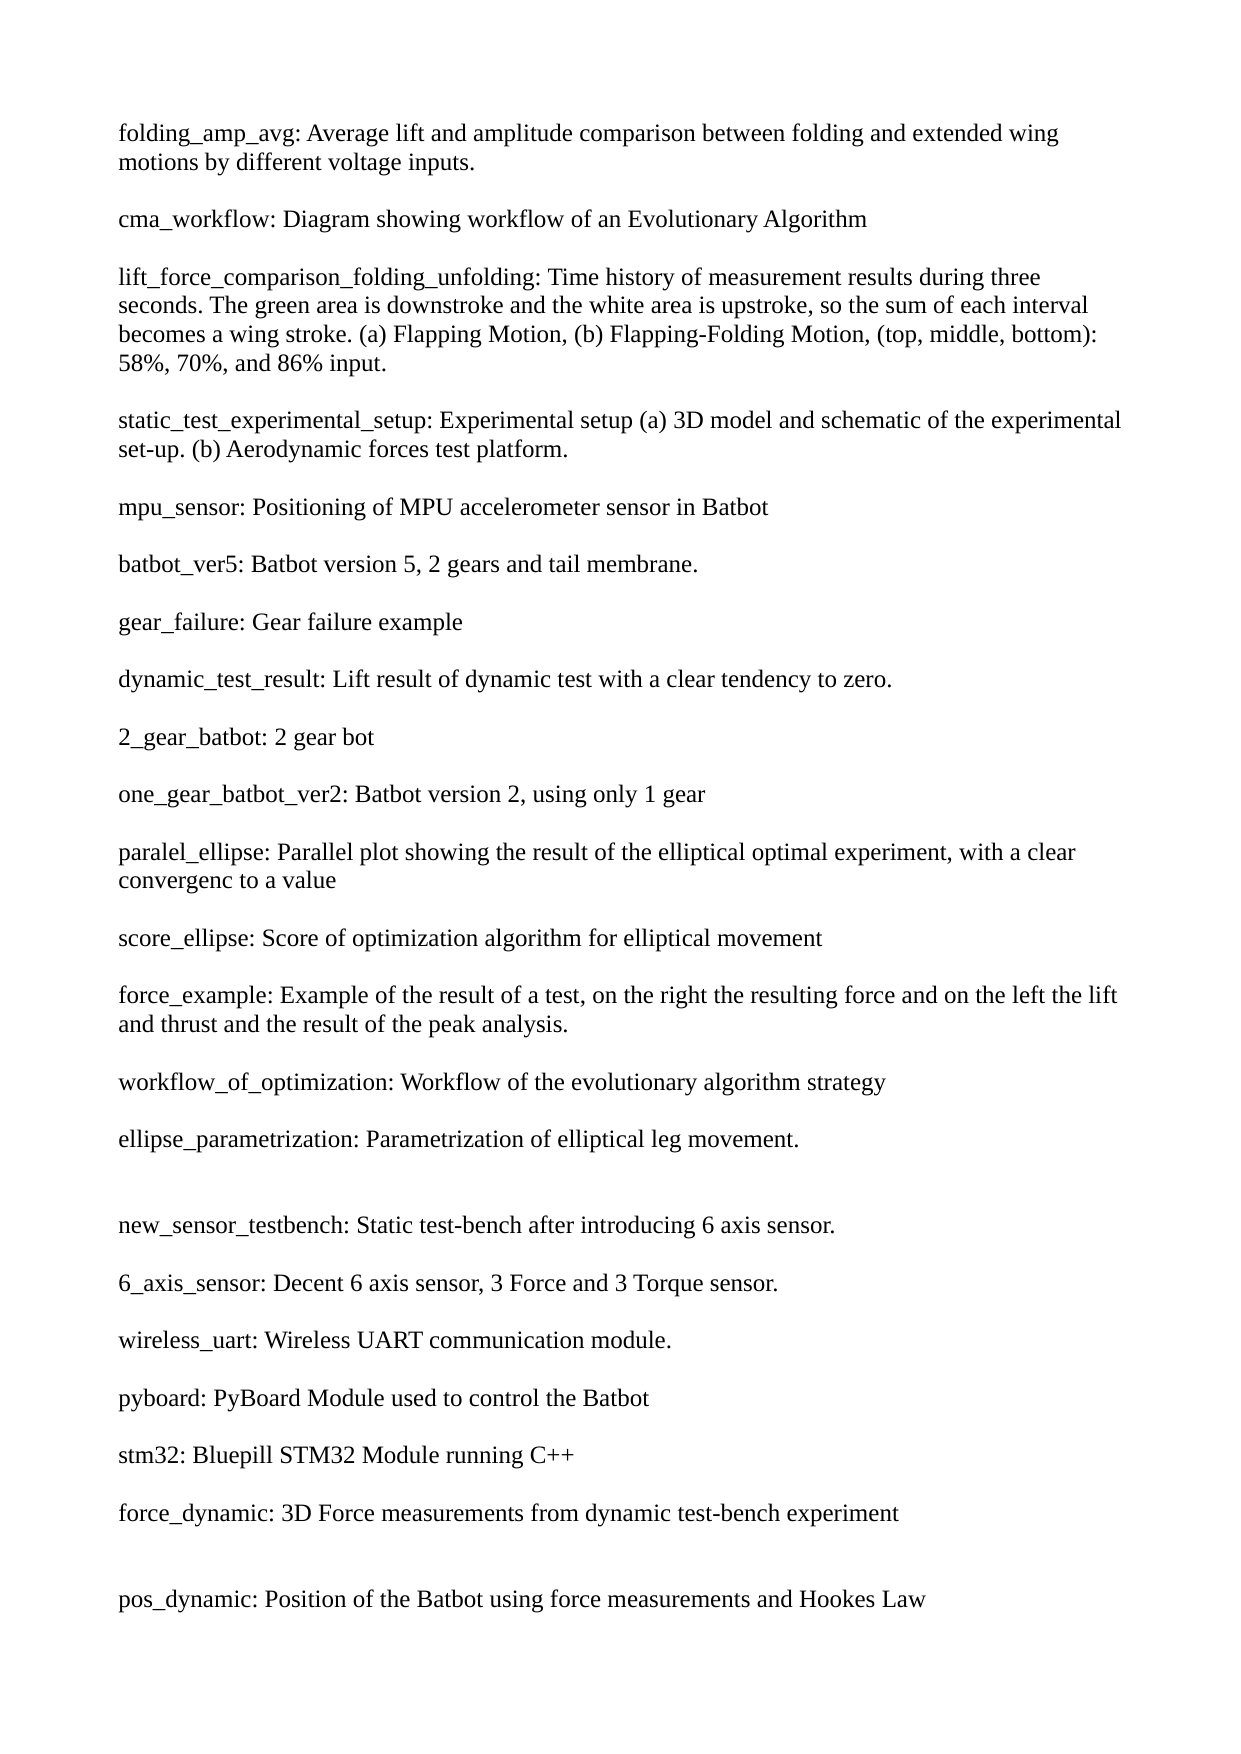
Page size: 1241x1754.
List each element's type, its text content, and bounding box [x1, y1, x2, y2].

text ellipse_parametrization: Parametrization of elliptical leg movement. [118, 1124, 1122, 1153]
text batbot_ver5: Batbot version 5, 2 gears and tail membrane. [118, 549, 1122, 578]
text paralel_ellipse: Parallel plot showing the result of the elliptical optimal experiment, with a clear convergenc to a value [118, 837, 1122, 894]
text cma_workflow: Diagram showing workflow of an Evolutionary Algorithm [118, 204, 1122, 233]
text wireless_uart: Wireless UART communication module. [118, 1326, 1122, 1354]
text 6_axis_sensor: Decent 6 axis sensor, 3 Force and 3 Torque sensor. [118, 1268, 1122, 1297]
text stm32: Bluepill STM32 Module running C++ [118, 1441, 1122, 1469]
text pyboard: PyBoard Module used to control the Batbot [118, 1383, 1122, 1412]
text static_test_experimental_setup: Experimental setup (a) 3D model and schematic of the experimental set-up. (b) Aerodynamic forces test platform. [118, 406, 1122, 463]
text workflow_of_optimization: Workflow of the evolutionary algorithm strategy [118, 1067, 1122, 1096]
text new_sensor_testbench: Static test-bench after introducing 6 axis sensor. [118, 1211, 1122, 1239]
text 2_gear_batbot: 2 gear bot [118, 722, 1122, 751]
text one_gear_batbot_ver2: Batbot version 2, using only 1 gear [118, 779, 1122, 808]
text force_dynamic: 3D Force measurements from dynamic test-bench experiment [118, 1498, 1122, 1527]
text lift_force_comparison_folding_unfolding: Time history of measurement results during three seconds. The green area is downstroke and the white area is upstroke, so the sum of each interval becomes a wing stroke. (a) Flapping Motion, (b) Flapping-Folding Motion, (top, middle, bottom): 58%, 70%, and 86% input. [118, 262, 1122, 377]
text pos_dynamic: Position of the Batbot using force measurements and Hookes Law [118, 1584, 1122, 1613]
text mpu_sensor: Positioning of MPU accelerometer sensor in Batbot [118, 492, 1122, 521]
text dynamic_test_result: Lift result of dynamic test with a clear tendency to zero. [118, 664, 1122, 693]
text score_ellipse: Score of optimization algorithm for elliptical movement [118, 923, 1122, 952]
text force_example: Example of the result of a test, on the right the resulting force and on the left the lift and thrust and the result of the peak analysis. [118, 981, 1122, 1038]
text folding_amp_avg: Average lift and amplitude comparison between folding and extended wing motions by different voltage inputs. [118, 118, 1122, 176]
text gear_failure: Gear failure example [118, 607, 1122, 636]
